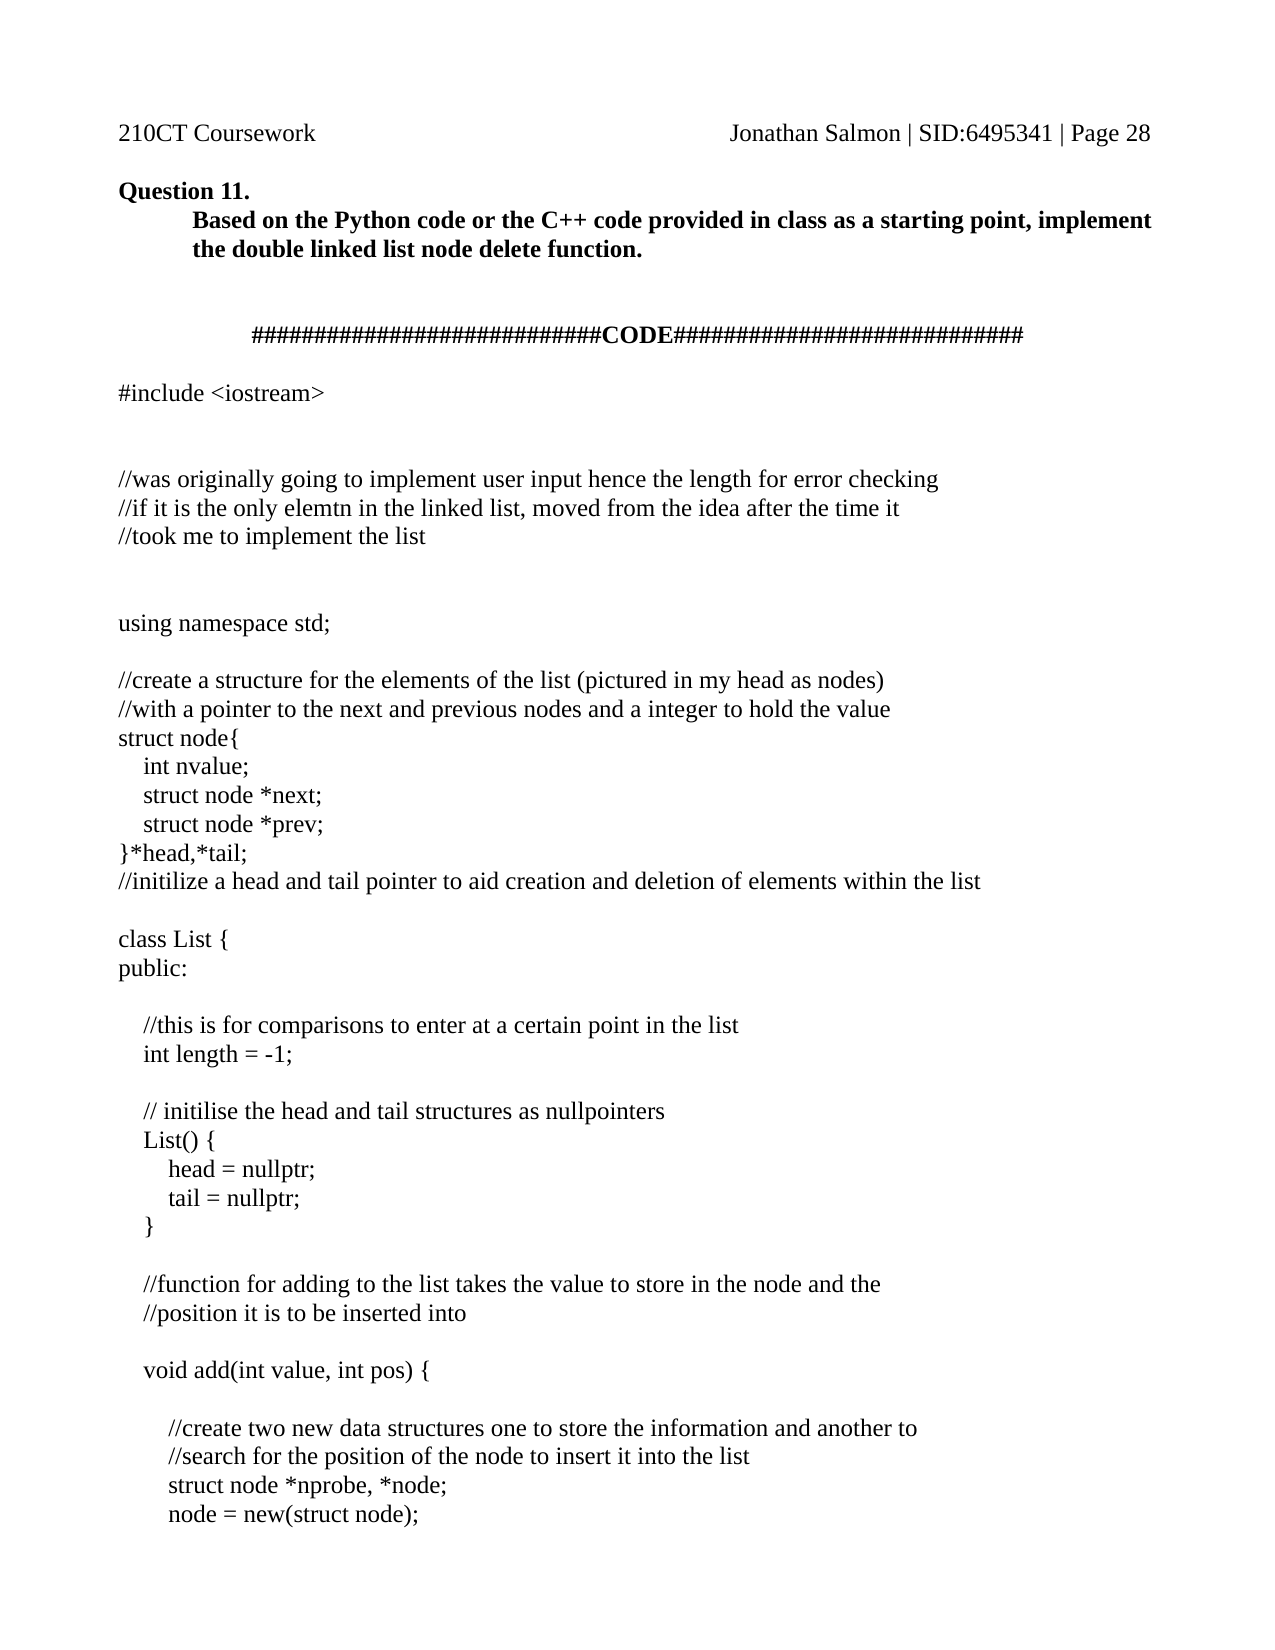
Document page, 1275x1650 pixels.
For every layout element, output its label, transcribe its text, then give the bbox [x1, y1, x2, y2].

text void add(int value, int pos) { [118, 1355, 1157, 1384]
text the double linked list node delete function. [118, 234, 1157, 263]
text struct node *nprobe, *node; [118, 1470, 1157, 1499]
text using namespace std; [118, 608, 1157, 636]
text //create two new data structures one to store the information and another to [118, 1413, 1157, 1441]
text //function for adding to the list takes the value to store in the node and the [118, 1269, 1157, 1298]
text struct node{ [118, 723, 1157, 751]
text #include <iostream> [118, 378, 1157, 406]
text //if it is the only elemtn in the linked list, moved from the idea after the time it [118, 493, 1157, 521]
text //was originally going to implement user input hence the length for error checking [118, 464, 1157, 493]
text Based on the Python code or the C++ code provided in class as a starting point, implement [118, 205, 1157, 234]
text int length = -1; [118, 1039, 1157, 1068]
text Question 11. [118, 176, 1157, 205]
text tail = nullptr; [118, 1183, 1157, 1211]
text class List { [118, 924, 1157, 953]
text } [118, 1211, 1157, 1240]
text //with a pointer to the next and previous nodes and a integer to hold the value [118, 694, 1157, 723]
text ############################CODE############################ [118, 320, 1157, 349]
text head = nullptr; [118, 1154, 1157, 1183]
text //position it is to be inserted into [118, 1298, 1157, 1326]
text }*head,*tail; [118, 838, 1157, 866]
text // initilise the head and tail structures as nullpointers [118, 1096, 1157, 1125]
text //initilize a head and tail pointer to aid creation and deletion of elements within the list [118, 866, 1157, 895]
text int nvalue; [118, 751, 1157, 780]
text struct node *next; [118, 780, 1157, 809]
text //create a structure for the elements of the list (pictured in my head as nodes) [118, 665, 1157, 694]
text List() { [118, 1125, 1157, 1154]
text //took me to implement the list [118, 521, 1157, 550]
text //this is for comparisons to enter at a certain point in the list [118, 1010, 1157, 1039]
text public: [118, 953, 1157, 981]
text node = new(struct node); [118, 1499, 1157, 1528]
text //search for the position of the node to insert it into the list [118, 1441, 1157, 1470]
text struct node *prev; [118, 809, 1157, 838]
